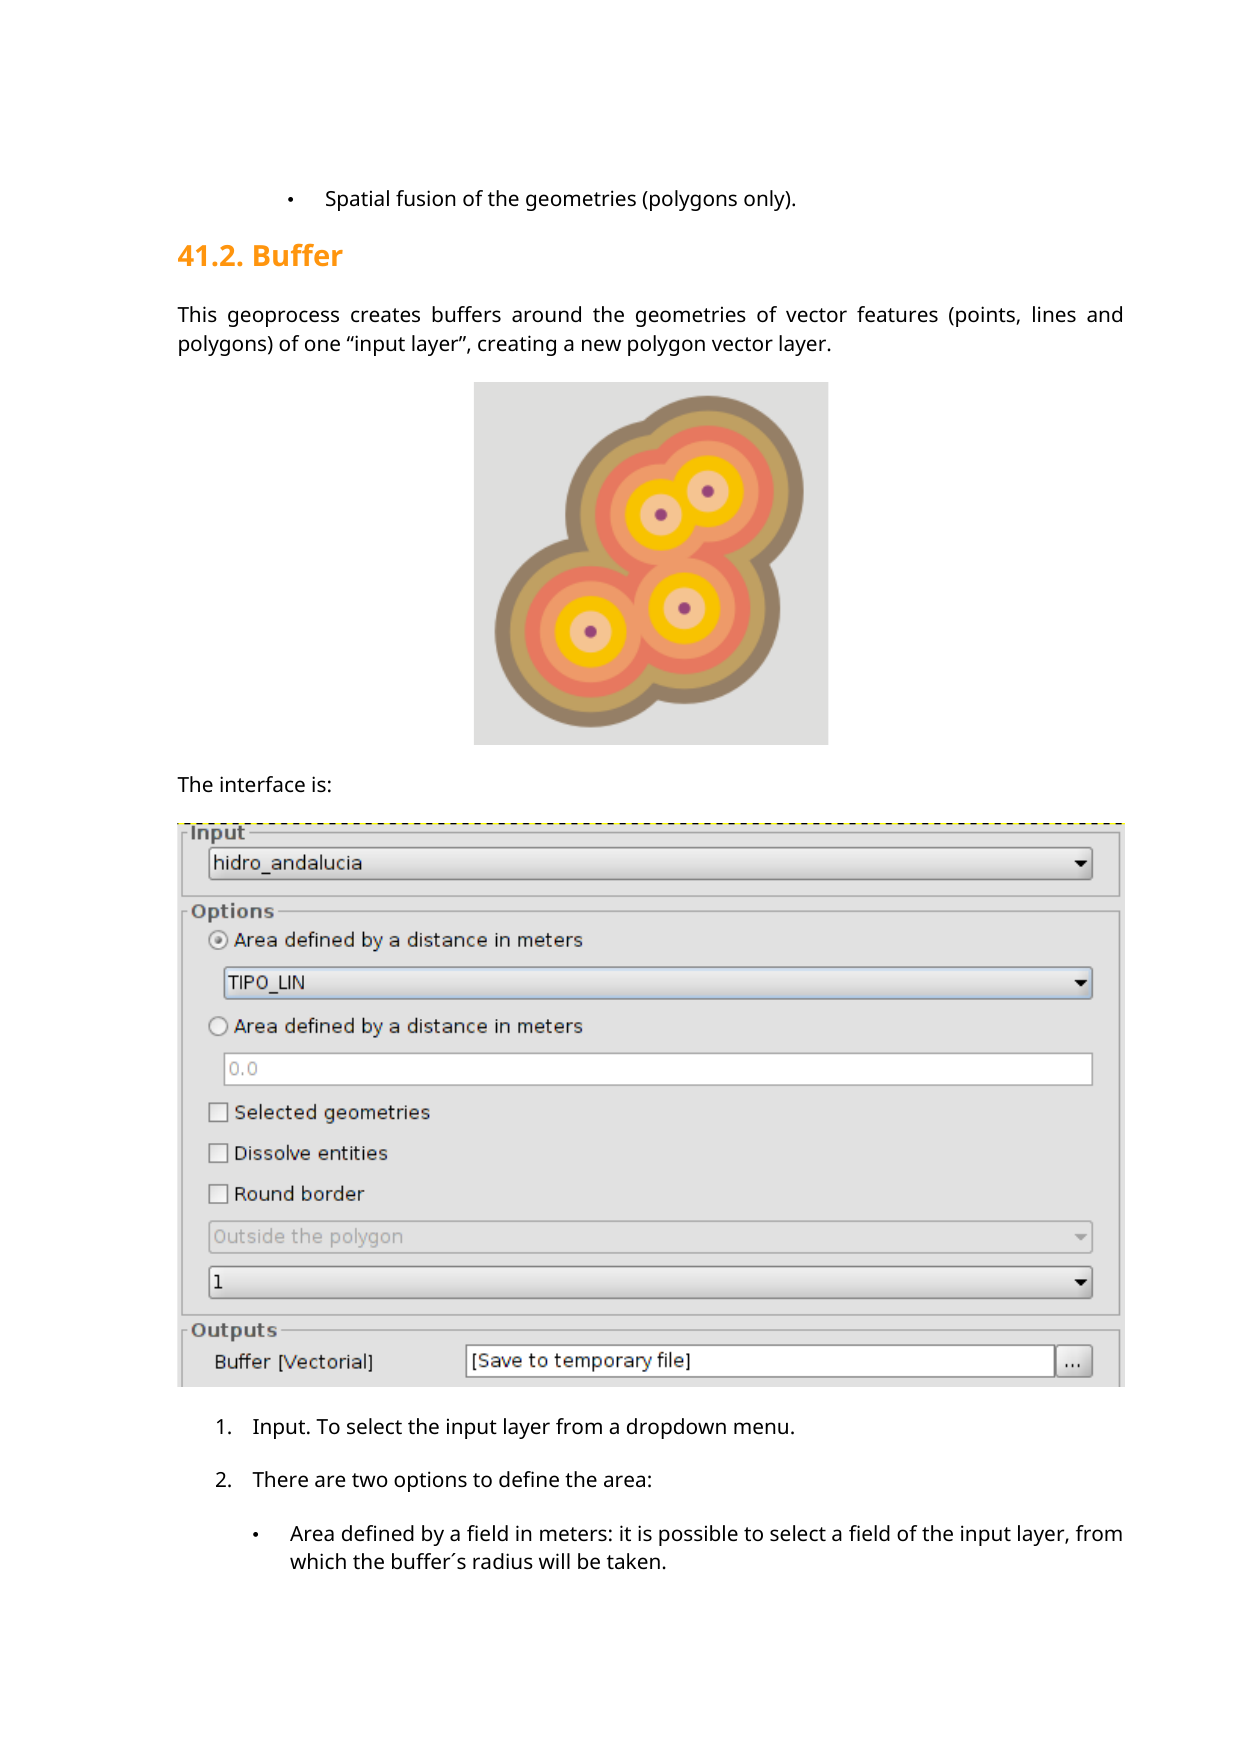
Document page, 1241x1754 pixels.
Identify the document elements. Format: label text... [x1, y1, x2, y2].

text This geoprocess creates buffers around the geometries of vector features (points, lines and polygons) of one “input layer”, creating a new polygon vector layer. [177, 300, 1125, 357]
list Area defined by a field in meters: it is possible to select a field of the input layer, from which the buffer´s radius will be taken. [252, 1519, 1125, 1576]
list Spatial fusion of the geometries (polygons only). [287, 184, 1125, 212]
picture [473, 382, 829, 745]
picture [177, 823, 1125, 1387]
subtitle 41.2. Buffer [177, 236, 1125, 275]
text The interface is: [177, 770, 1125, 798]
list Input. To select the input layer from a dropdown menu. [215, 1412, 1125, 1440]
list There are two options to define the area: [215, 1465, 1125, 1494]
